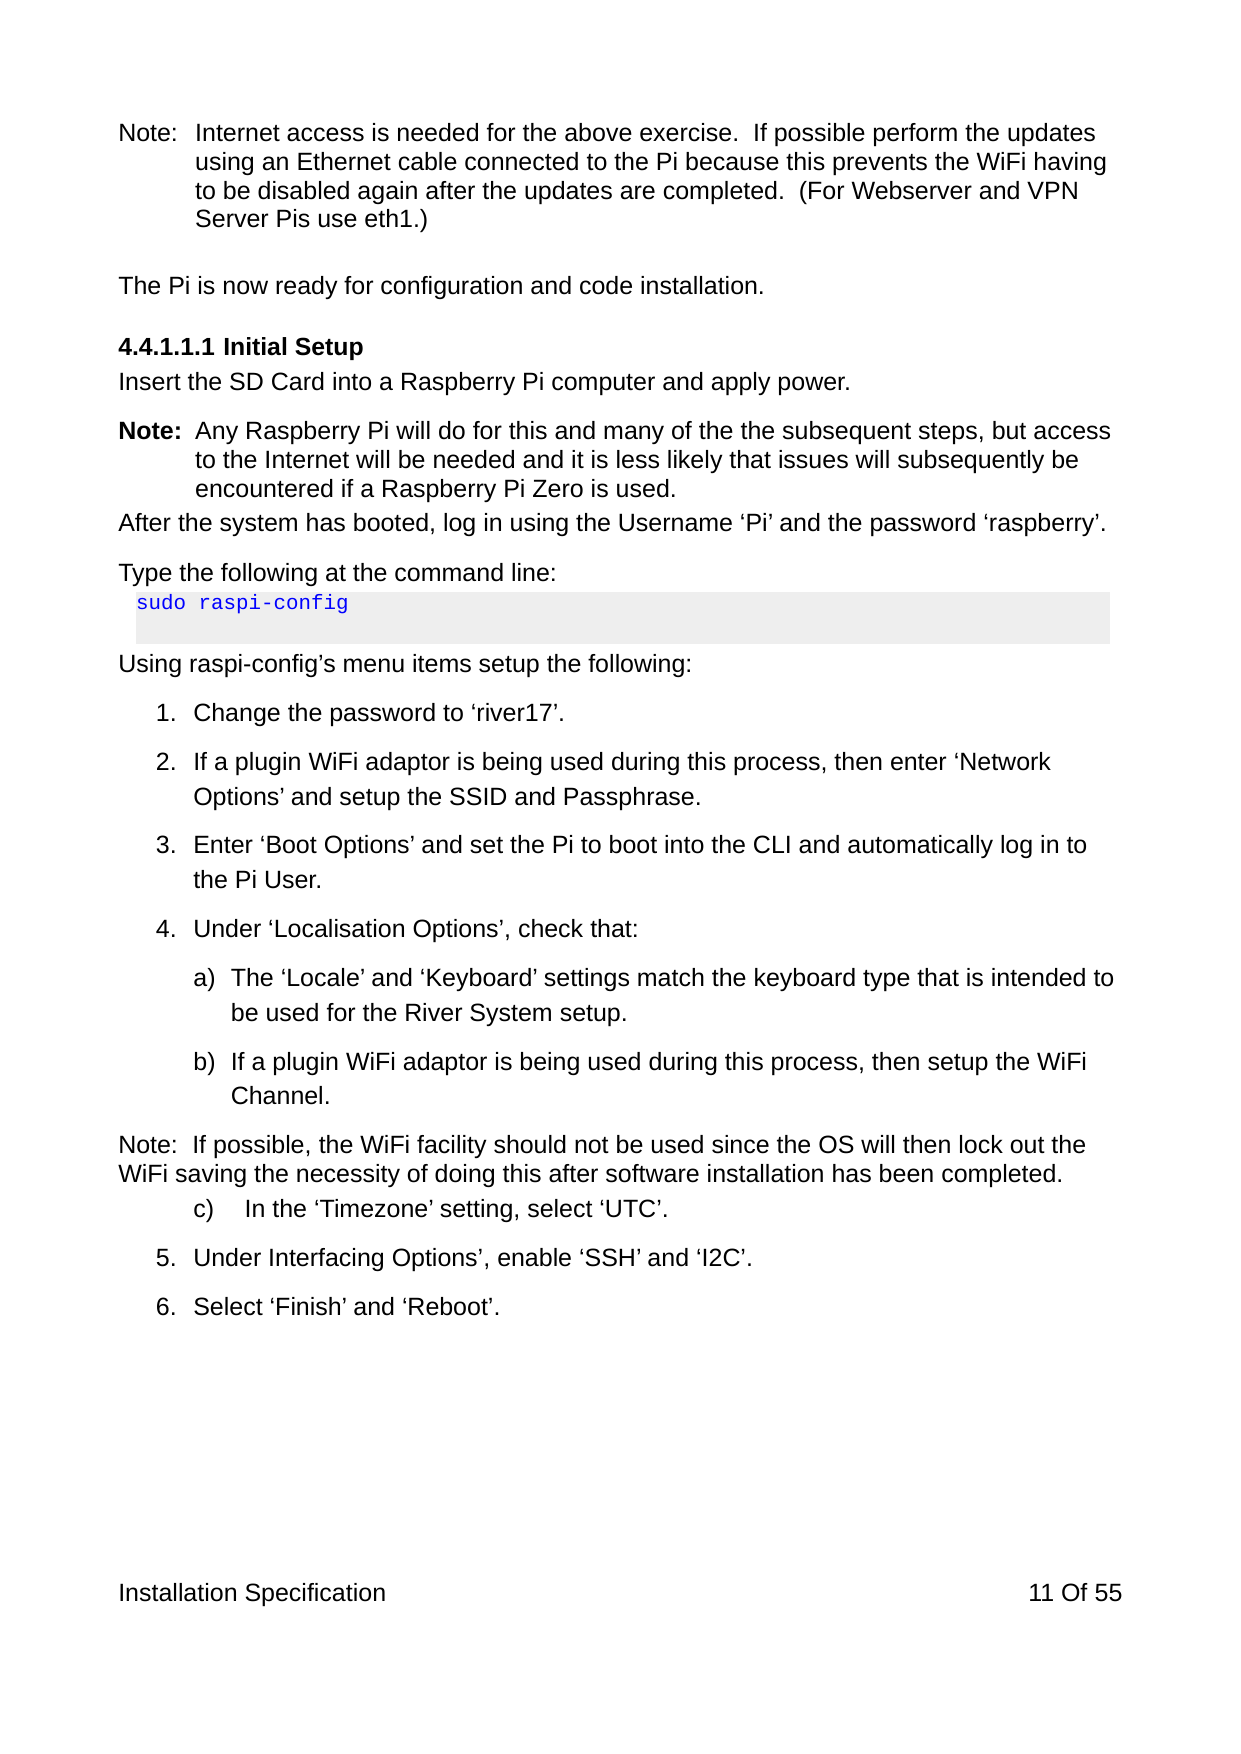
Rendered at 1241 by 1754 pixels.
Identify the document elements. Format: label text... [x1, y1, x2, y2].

list If a plugin WiFi adaptor is being used during this process, then enter ‘Network Options’ and setup the SSID and Passphrase. [156, 747, 1122, 810]
list Enter ‘Boot Options’ and set the Pi to boot into the CLI and automatically log in to the Pi User. [156, 831, 1122, 894]
list Under ‘Localisation Options’, check that: [156, 914, 1122, 943]
text The Pi is now ready for configuration and code installation. [118, 271, 1122, 299]
text Note: Any Raspberry Pi will do for this and many of the the subsequent steps, but access to the Internet will be needed and it is less likely that issues will subsequently be encountered if a Raspberry Pi Zero is used. [118, 416, 1122, 502]
text After the system has booted, log in using the Username ‘Pi’ and the password ‘raspberry’. [118, 508, 1122, 537]
text sudo raspi-config [136, 592, 1110, 616]
list Under Interfacing Options’, enable ‘SSH’ and ‘I2C’. [156, 1243, 1122, 1271]
list Change the password to ‘river17’. [156, 698, 1122, 727]
list In the ‘Timezone’ setting, select ‘UTC’. [193, 1194, 1122, 1222]
list The ‘Locale’ and ‘Keyboard’ settings match the keyboard type that is intended to be used for the River System setup. [193, 963, 1122, 1026]
list Note: If possible, the WiFi facility should not be used since the OS will then lock out the WiFi saving the necessity of doing this after software installation has been completed. [118, 1130, 1122, 1188]
text Type the following at the command line: [118, 557, 1122, 586]
list Select ‘Finish’ and ‘Reboot’. [156, 1292, 1122, 1321]
text Using raspi-config’s menu items setup the following: [118, 649, 1122, 678]
text Note: Internet access is needed for the above exercise. If possible perform the updates using an Ethernet cable connected to the Pi because this prevents the WiFi having to be disabled again after the updates are completed. (For Webserver and VPN Server Pis use eth1.) [118, 118, 1122, 233]
subtitle Initial Setup [118, 332, 1122, 361]
text Insert the SD Card into a Raspberry Pi computer and apply power. [118, 367, 1122, 396]
list If a plugin WiFi adaptor is being used during this process, then setup the WiFi Channel. [193, 1047, 1122, 1110]
